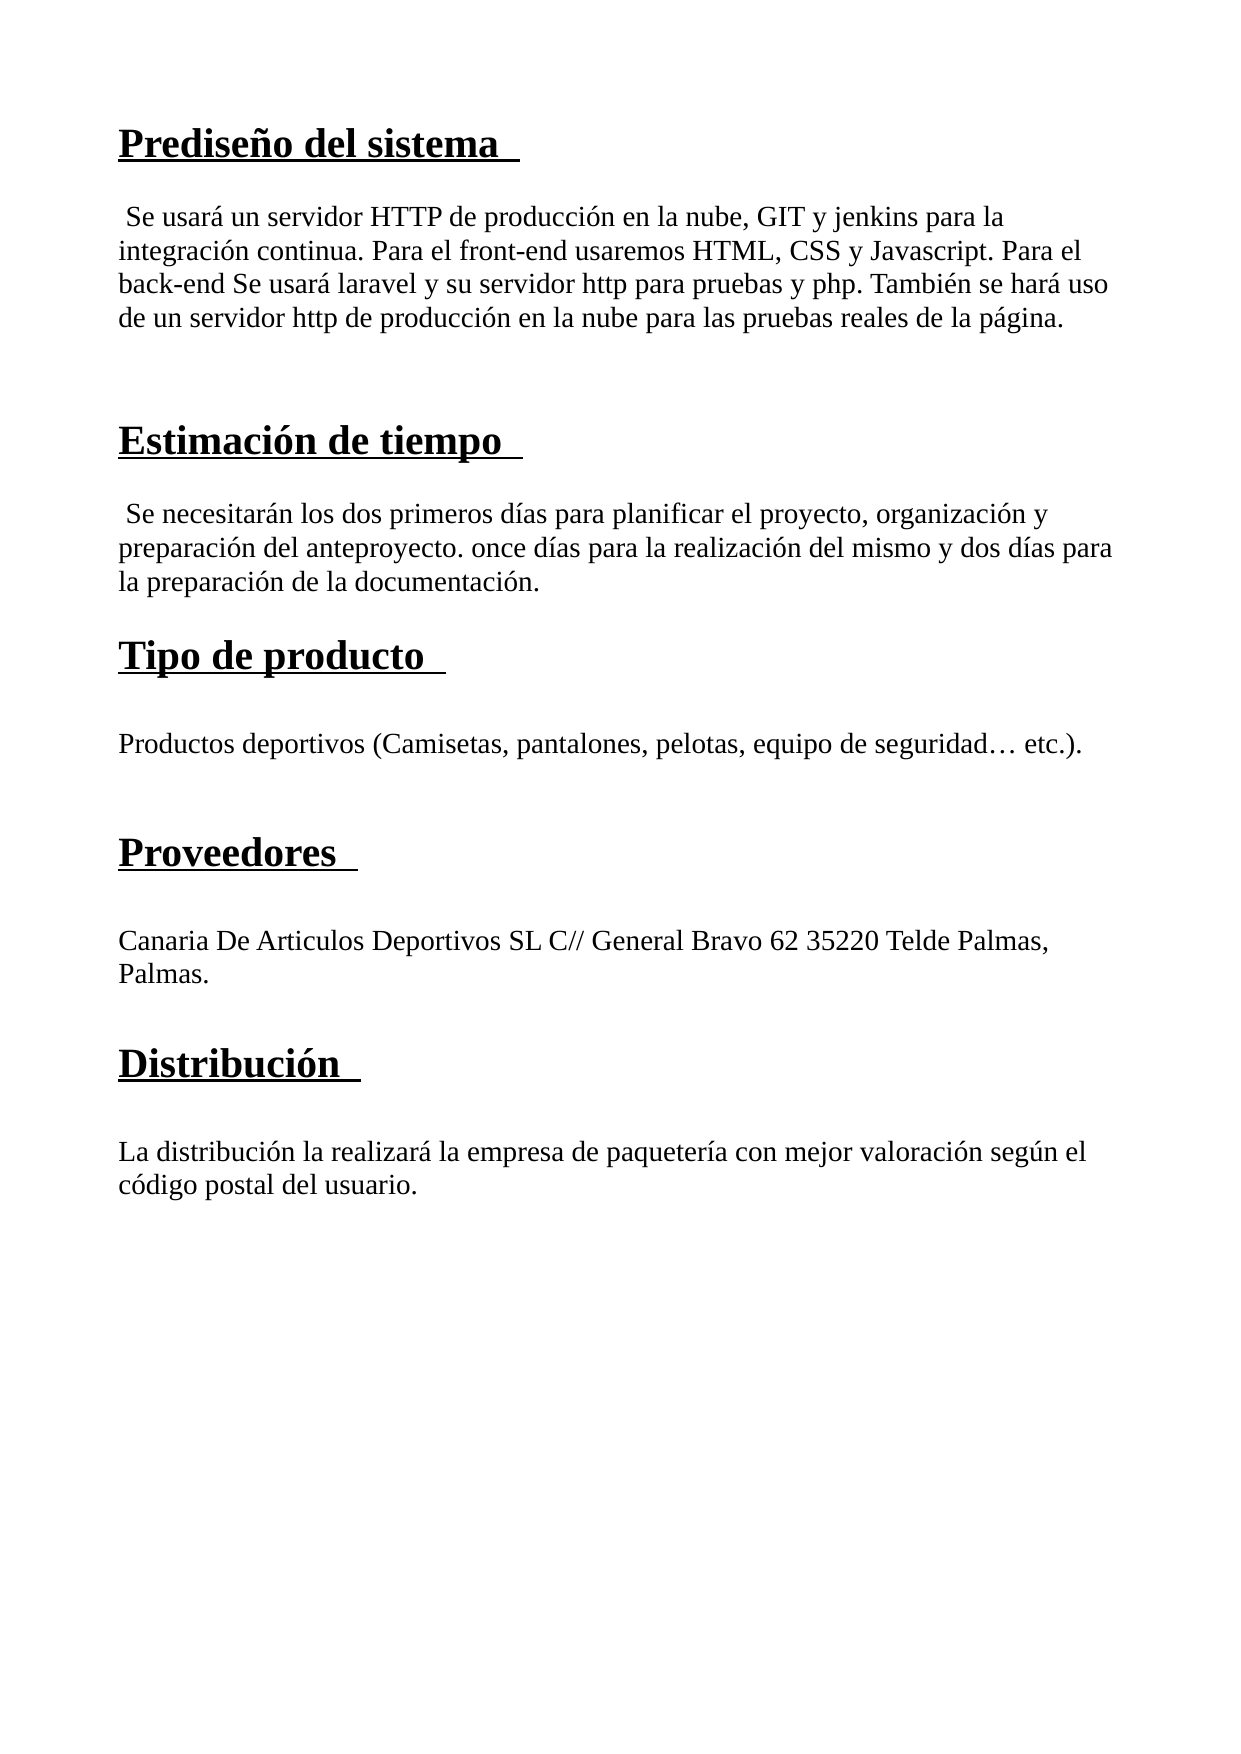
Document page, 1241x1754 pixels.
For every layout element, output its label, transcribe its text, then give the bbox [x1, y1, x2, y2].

text Tipo de producto [118, 631, 1122, 679]
text La distribución la realizará la empresa de paquetería con mejor valoración según el código postal del usuario. [118, 1134, 1122, 1201]
text Proveedores [118, 827, 1122, 875]
text Estimación de tiempo [118, 415, 1122, 463]
text Distribución [118, 1038, 1122, 1086]
text Se usará un servidor HTTP de producción en la nube, GIT y jenkins para la integración continua. Para el front-end usaremos HTML, CSS y Javascript. Para el back-end Se usará laravel y su servidor http para pruebas y php. También se hará uso de un servidor http de producción en la nube para las pruebas reales de la página. [118, 199, 1122, 334]
text Productos deportivos (Camisetas, pantalones, pelotas, equipo de seguridad… etc.). [118, 727, 1122, 760]
text Canaria De Articulos Deportivos SL C// General Bravo 62 35220 Telde Palmas, Palmas. [118, 923, 1122, 990]
text Se necesitarán los dos primeros días para planificar el proyecto, organización y preparación del anteproyecto. once días para la realización del mismo y dos días para la preparación de la documentación. [118, 497, 1122, 597]
text Prediseño del sistema [118, 118, 1122, 166]
